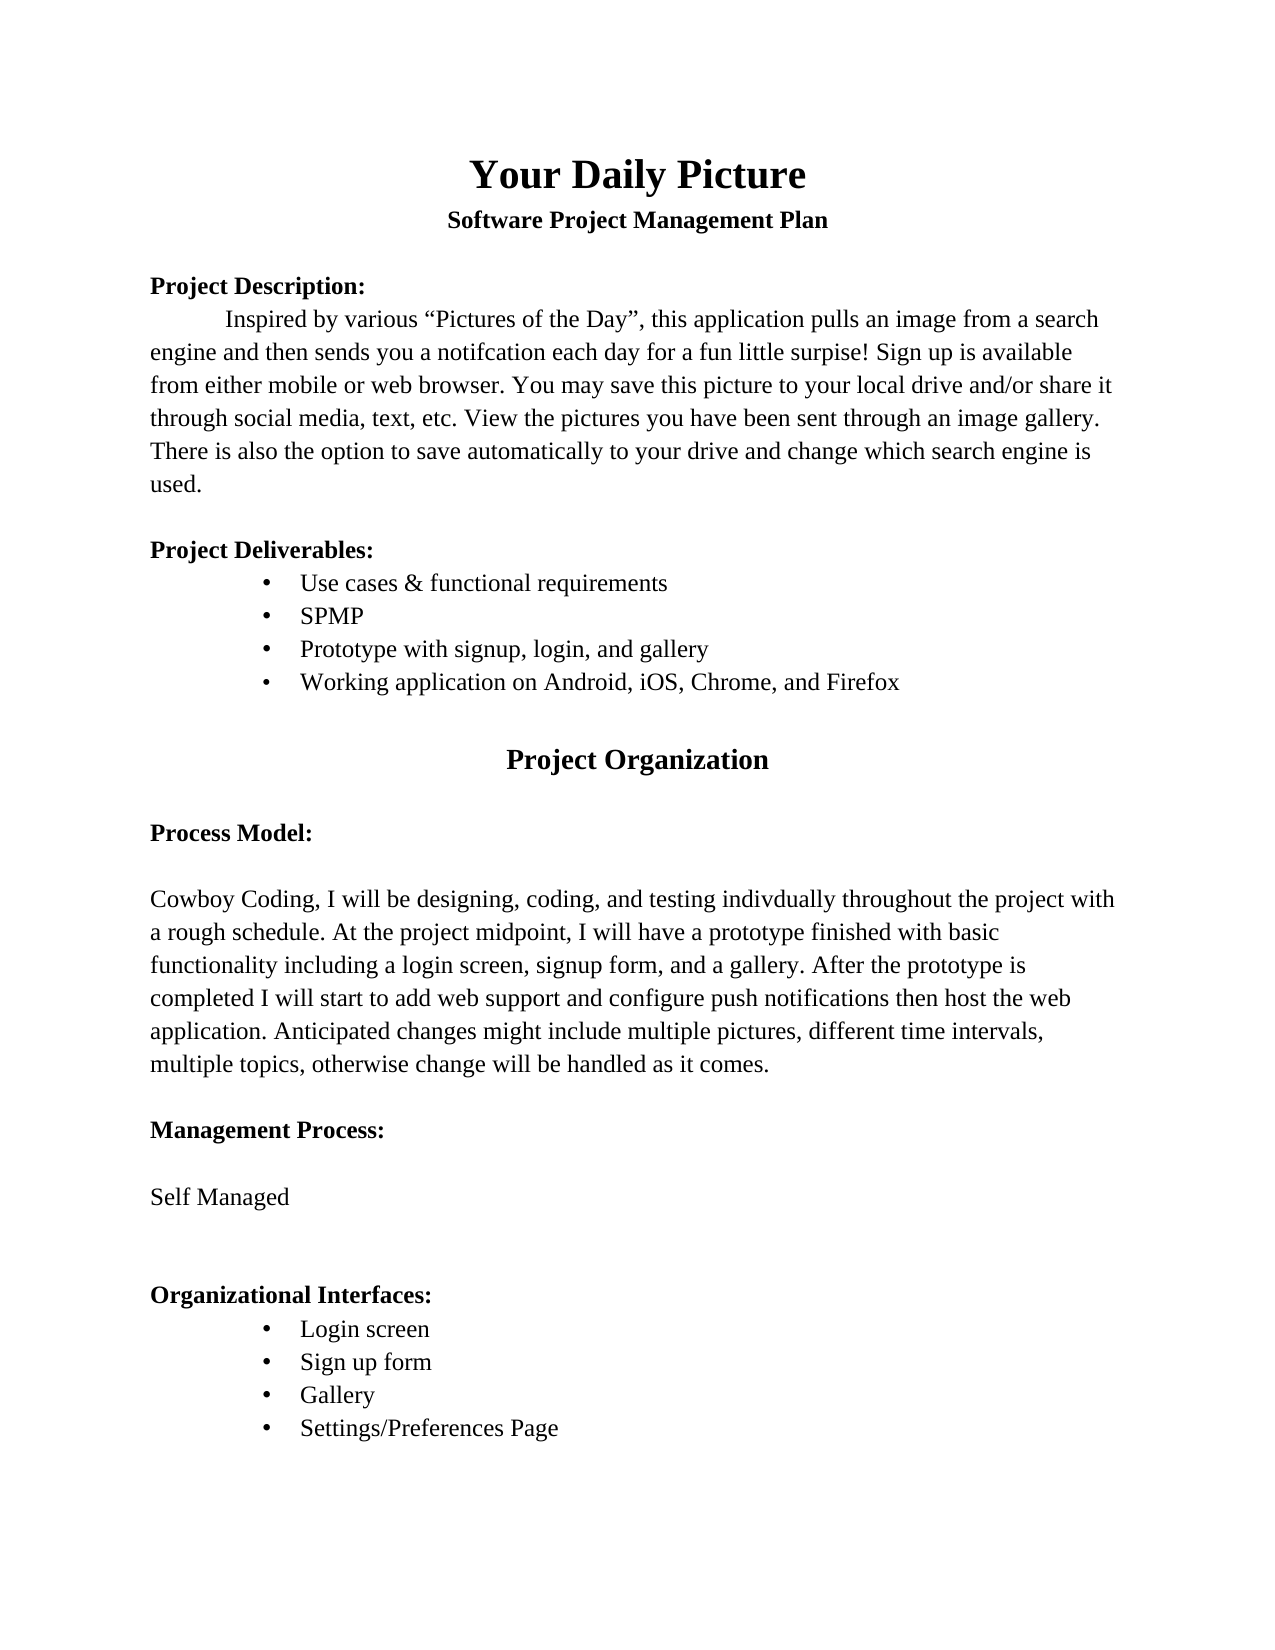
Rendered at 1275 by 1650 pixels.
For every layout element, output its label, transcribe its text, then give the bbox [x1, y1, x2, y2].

text Organizational Interfaces: [150, 1281, 1125, 1309]
text Self Managed [150, 1182, 1125, 1210]
list Login screen [262, 1314, 1125, 1342]
list Prototype with signup, login, and gallery [262, 634, 1125, 663]
list Working application on Android, iOS, Chrome, and Firefox [262, 667, 1125, 696]
list SPMP [262, 601, 1125, 630]
text Inspired by various “Pictures of the Day”, this application pulls an image from a search engine and then sends you a notifcation each day for a fun little surpise! Sign up is available from either mobile or web browser. You may save this picture to your local drive and/or share it through social media, text, etc. View the pictures you have been sent through an image gallery. There is also the option to save automatically to your drive and change which search engine is used. [150, 304, 1125, 498]
text Your Daily Picture [150, 150, 1125, 198]
list Use cases & functional requirements [262, 568, 1125, 597]
text Process Model: [150, 818, 1125, 847]
text Cowboy Coding, I will be designing, coding, and testing indivdually throughout the project with a rough schedule. At the project midpoint, I will have a prototype finished with basic functionality including a login screen, signup form, and a gallery. After the prototype is completed I will start to add web support and configure push notifications then host the web application. Anticipated changes might include multiple pictures, different time intervals, multiple topics, otherwise change will be handled as it comes. [150, 884, 1125, 1078]
list Gallery [262, 1380, 1125, 1408]
list Settings/Preferences Page [262, 1413, 1125, 1441]
text Project Deliverables: [150, 535, 1125, 564]
text Project Description: [150, 271, 1125, 300]
text Software Project Management Plan [150, 205, 1125, 234]
list Sign up form [262, 1347, 1125, 1375]
text Management Process: [150, 1116, 1125, 1144]
subtitle Project Organization [150, 742, 1125, 776]
